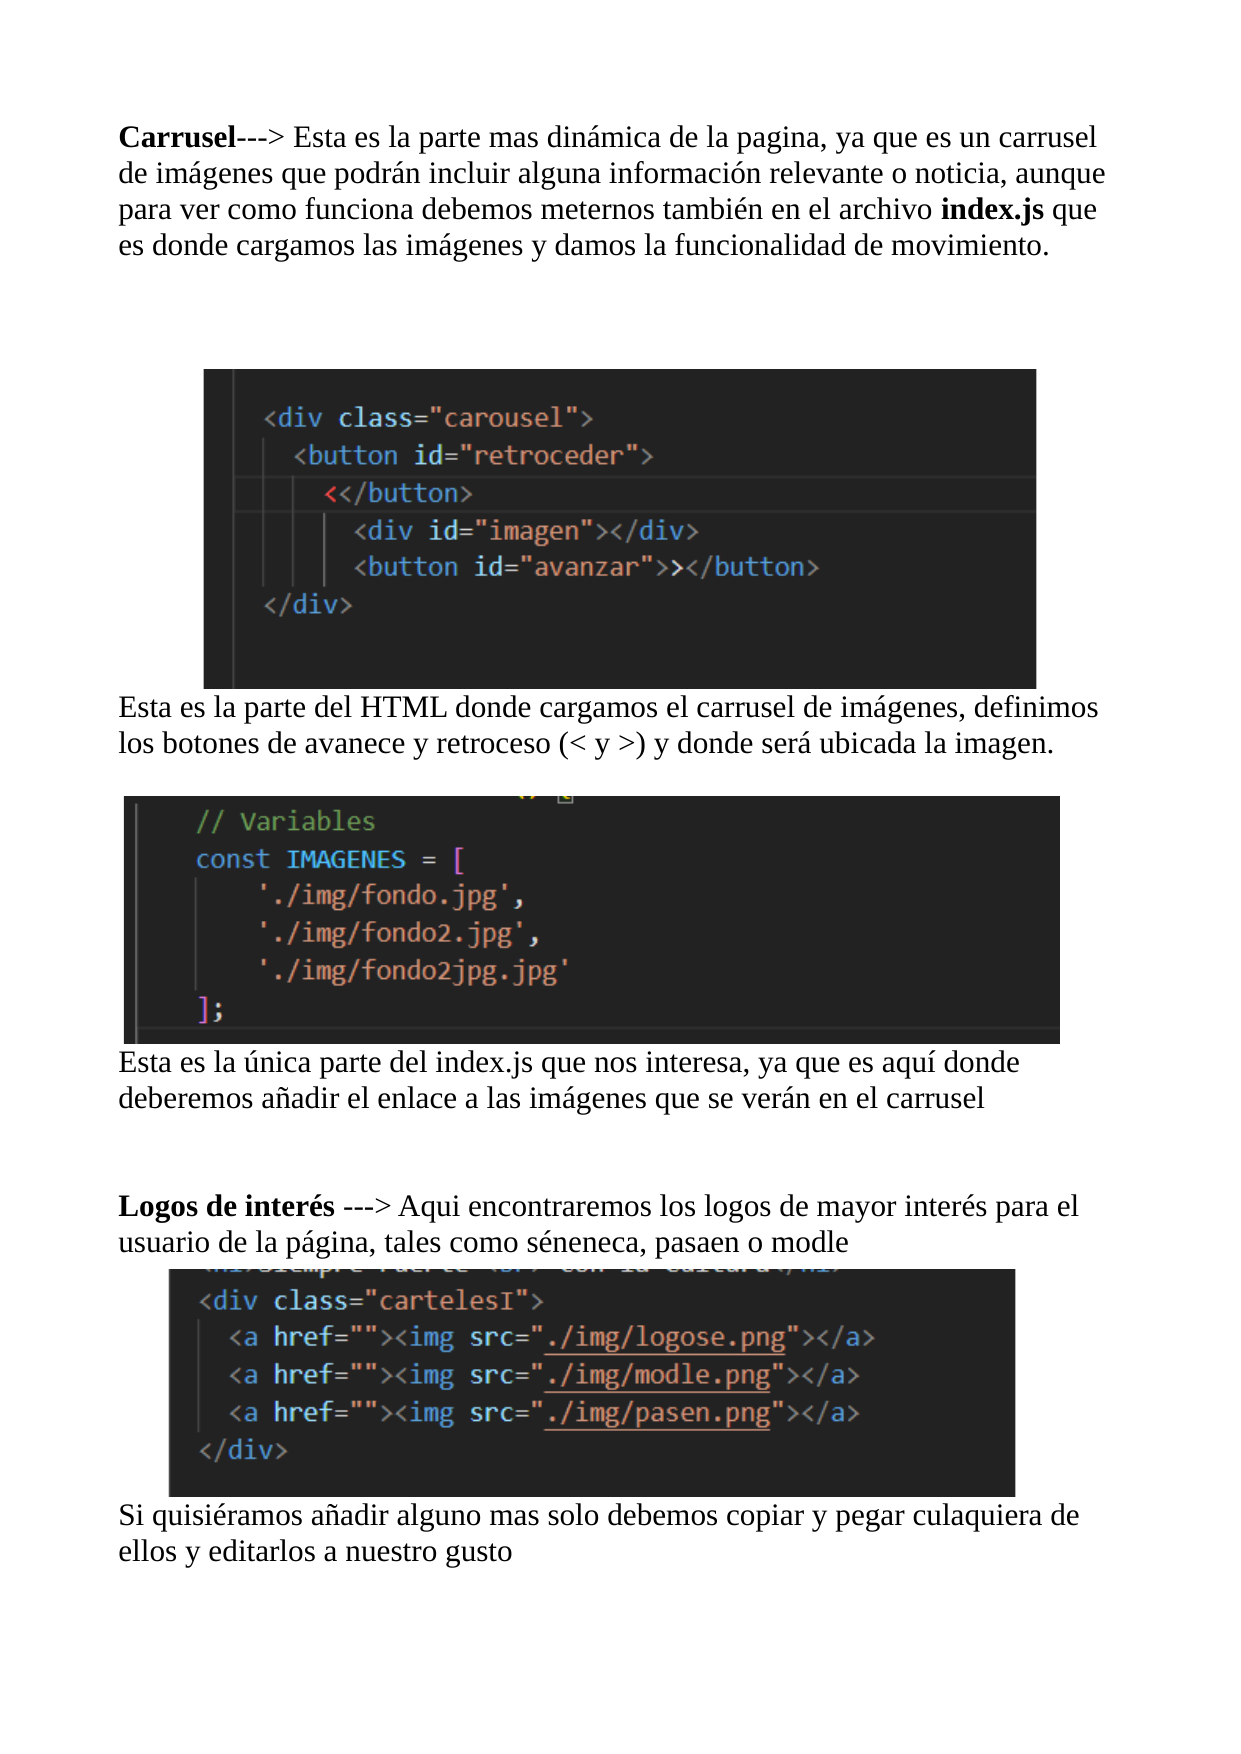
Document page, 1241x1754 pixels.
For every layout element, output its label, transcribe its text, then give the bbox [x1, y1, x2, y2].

text Esta es la parte del HTML donde cargamos el carrusel de imágenes, definimos los botones de avanece y retroceso (< y >) y donde será ubicada la imagen. [118, 370, 1122, 760]
text Si quisiéramos añadir alguno mas solo debemos copiar y pegar culaquiera de ellos y editarlos a nuestro gusto [118, 1259, 1122, 1568]
picture [168, 1269, 1016, 1497]
text Esta es la única parte del index.js que nos interesa, ya que es aquí donde deberemos añadir el enlace a las imágenes que se verán en el carrusel [118, 796, 1122, 1115]
text Logos de interés ---> Aqui encontraremos los logos de mayor interés para el usuario de la página, tales como séneneca, pasaen o modle [118, 1187, 1122, 1259]
picture [203, 369, 1037, 689]
picture [123, 796, 1060, 1044]
text Carrusel---> Esta es la parte mas dinámica de la pagina, ya que es un carrusel de imágenes que podrán incluir alguna información relevante o noticia, aunque para ver como funciona debemos meternos también en el archivo index.js que es donde cargamos las imágenes y damos la funcionalidad de movimiento. [118, 118, 1122, 262]
